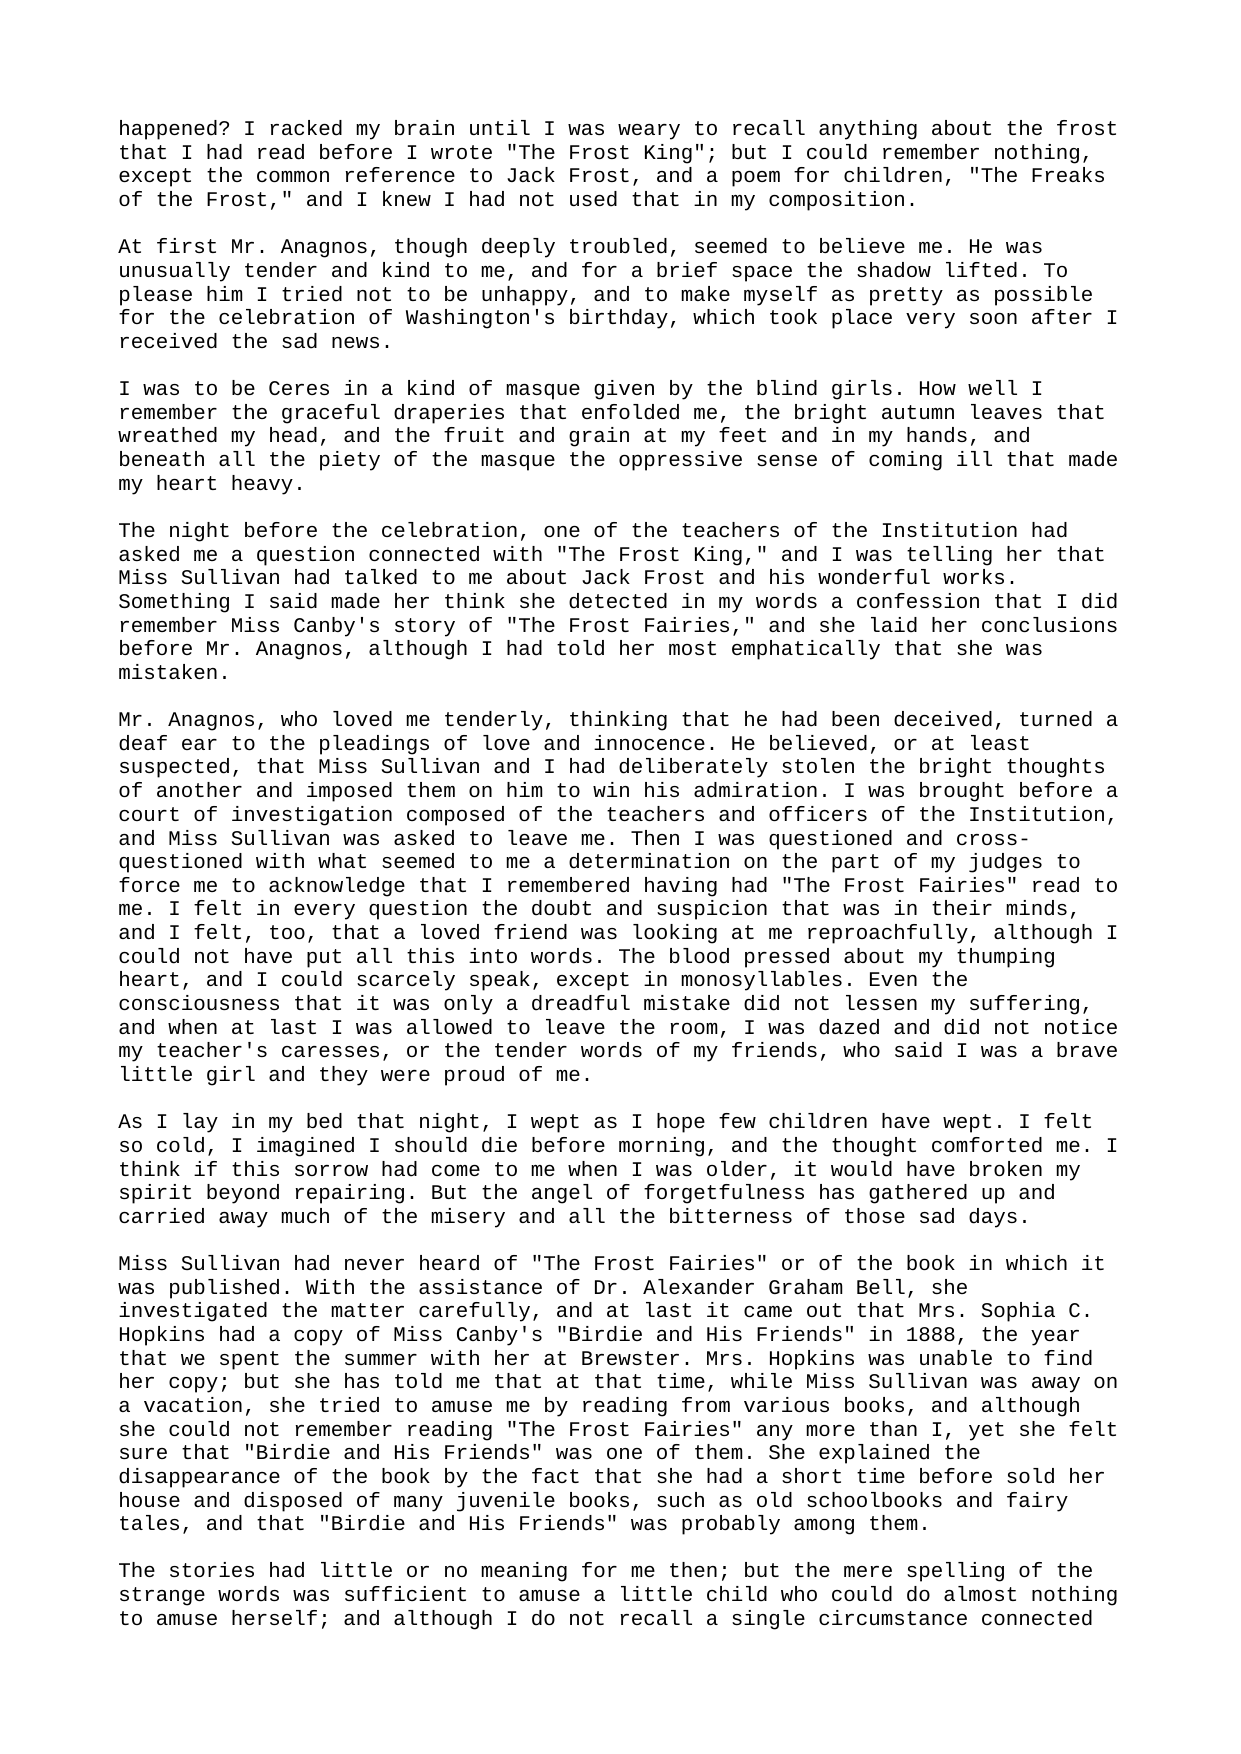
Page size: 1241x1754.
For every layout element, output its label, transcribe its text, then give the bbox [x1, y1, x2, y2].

text happened? I racked my brain until I was weary to recall anything about the frost that I had read before I wrote "The Frost King"; but I could remember nothing, except the common reference to Jack Frost, and a poem for children, "The Freaks of the Frost," and I knew I had not used that in my composition. [118, 118, 1122, 213]
text Mr. Anagnos, who loved me tenderly, thinking that he had been deceived, turned a deaf ear to the pleadings of love and innocence. He believed, or at least suspected, that Miss Sullivan and I had deliberately stolen the bright thoughts of another and imposed them on him to win his admiration. I was brought before a court of investigation composed of the teachers and officers of the Institution, and Miss Sullivan was asked to leave me. Then I was questioned and cross-questioned with what seemed to me a determination on the part of my judges to force me to acknowledge that I remembered having had "The Frost Fairies" read to me. I felt in every question the doubt and suspicion that was in their minds, and I felt, too, that a loved friend was looking at me reproachfully, although I could not have put all this into words. The blood pressed about my thumping heart, and I could scarcely speak, except in monosyllables. Even the consciousness that it was only a dreadful mistake did not lessen my suffering, and when at last I was allowed to leave the room, I was dazed and did not notice my teacher's caresses, or the tender words of my friends, who said I was a brave little girl and they were proud of me. [118, 709, 1122, 1088]
text I was to be Ceres in a kind of masque given by the blind girls. How well I remember the graceful draperies that enfolded me, the bright autumn leaves that wreathed my head, and the fruit and grain at my feet and in my hands, and beneath all the piety of the masque the oppressive sense of coming ill that made my heart heavy. [118, 378, 1122, 496]
text At first Mr. Anagnos, though deeply troubled, seemed to believe me. He was unusually tender and kind to me, and for a brief space the shadow lifted. To please him I tried not to be unhappy, and to make myself as pretty as possible for the celebration of Washington's birthday, which took place very soon after I received the sad news. [118, 236, 1122, 354]
text As I lay in my bed that night, I wept as I hope few children have wept. I felt so cold, I imagined I should die before morning, and the thought comforted me. I think if this sorrow had come to me when I was older, it would have broken my spirit beyond repairing. But the angel of forgetfulness has gathered up and carried away much of the misery and all the bitterness of those sad days. [118, 1111, 1122, 1229]
text Miss Sullivan had never heard of "The Frost Fairies" or of the book in which it was published. With the assistance of Dr. Alexander Graham Bell, she investigated the matter carefully, and at last it came out that Mrs. Sophia C. Hopkins had a copy of Miss Canby's "Birdie and His Friends" in 1888, the year that we spent the summer with her at Brewster. Mrs. Hopkins was unable to find her copy; but she has told me that at that time, while Miss Sullivan was away on a vacation, she tried to amuse me by reading from various books, and although she could not remember reading "The Frost Fairies" any more than I, yet she felt sure that "Birdie and His Friends" was one of them. She explained the disappearance of the book by the fact that she had a short time before sold her house and disposed of many juvenile books, such as old schoolbooks and fairy tales, and that "Birdie and His Friends" was probably among them. [118, 1253, 1122, 1537]
text The night before the celebration, one of the teachers of the Institution had asked me a question connected with "The Frost King," and I was telling her that Miss Sullivan had talked to me about Jack Frost and his wonderful works. Something I said made her think she detected in my words a confession that I did remember Miss Canby's story of "The Frost Fairies," and she laid her conclusions before Mr. Anagnos, although I had told her most emphatically that she was mistaken. [118, 520, 1122, 686]
text The stories had little or no meaning for me then; but the mere spelling of the strange words was sufficient to amuse a little child who could do almost nothing to amuse herself; and although I do not recall a single circumstance connected [118, 1561, 1122, 1631]
